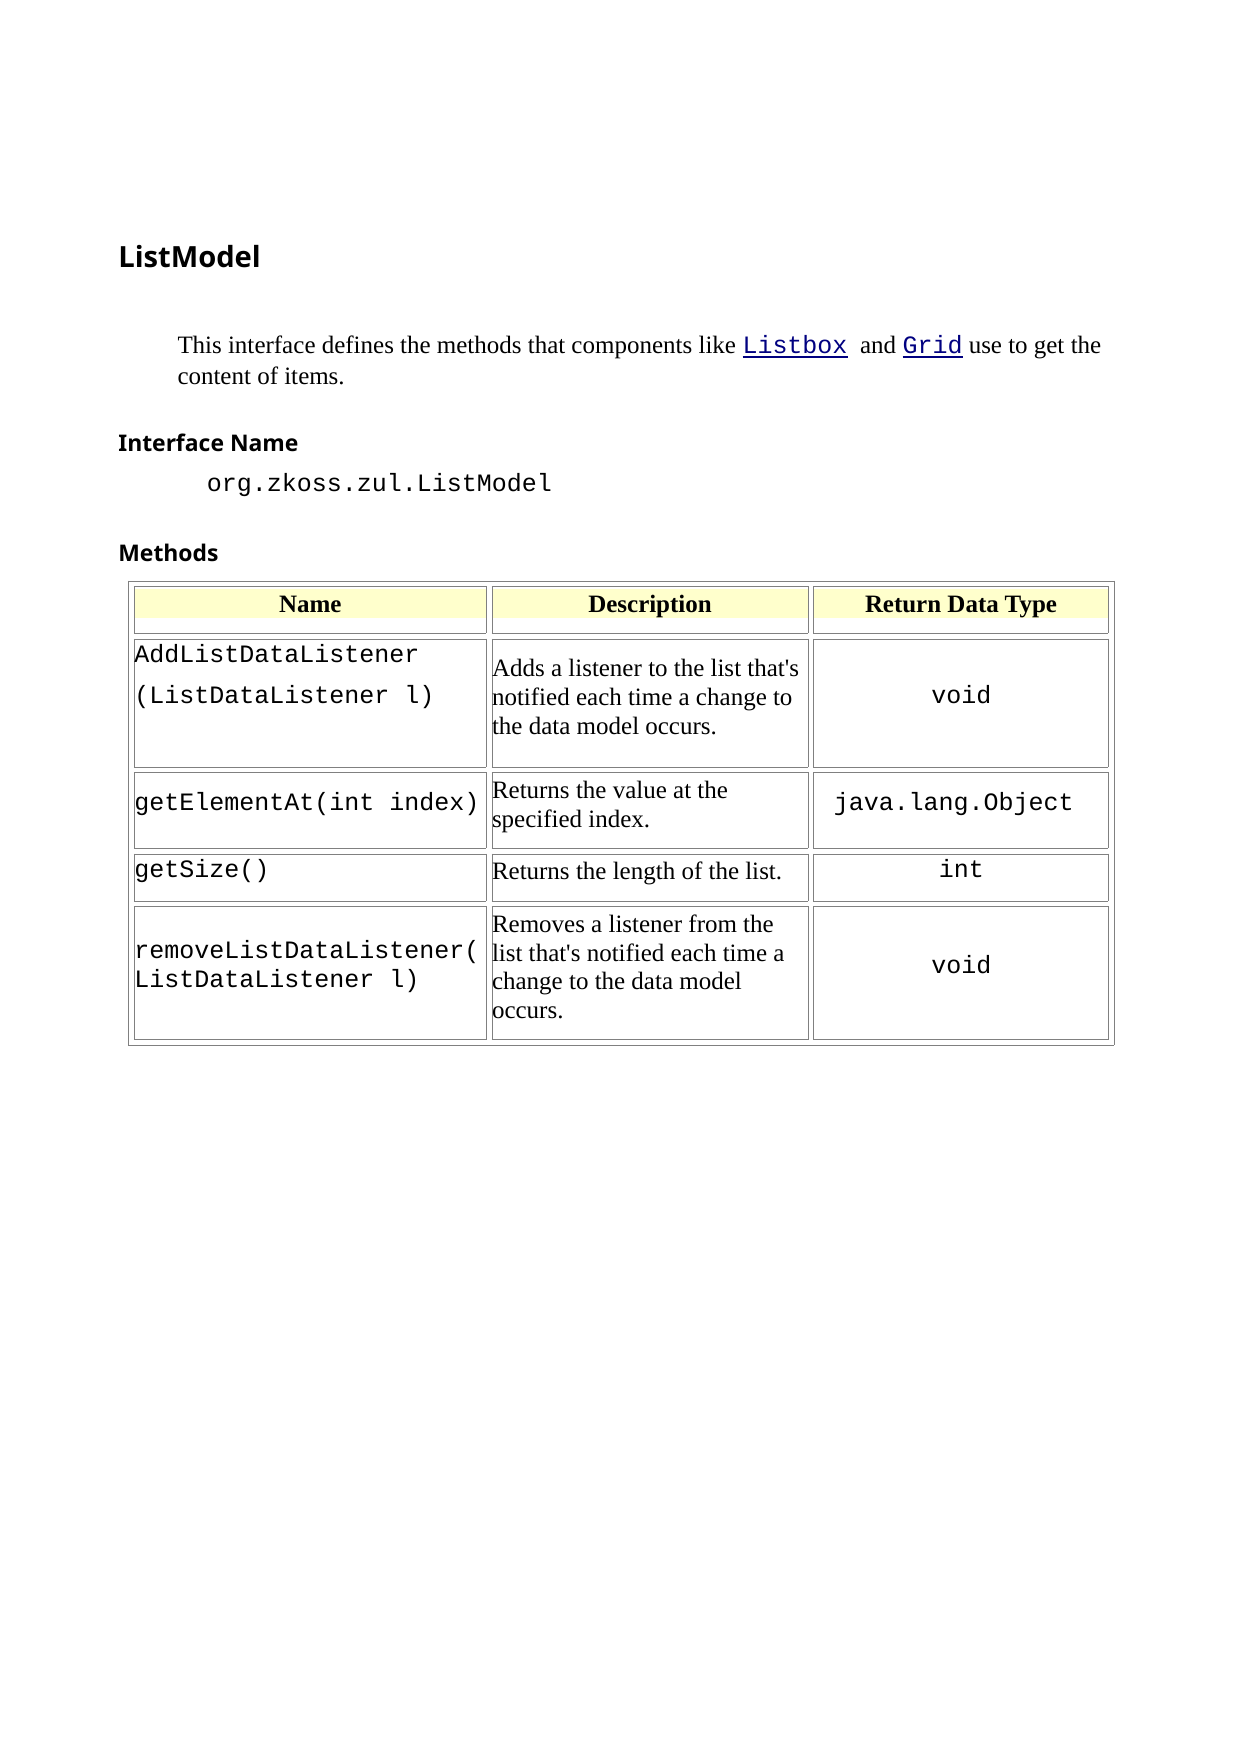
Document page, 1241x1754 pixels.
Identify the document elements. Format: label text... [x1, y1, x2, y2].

text This interface defines the methods that components like Listbox and Grid use to get the content of items. [177, 330, 1122, 390]
table_header Return Data Type [811, 582, 1111, 633]
text org.zkoss.zul.ListModel [207, 471, 1122, 499]
subtitle Interface Name [118, 427, 1122, 458]
table_cell Adds a listener to the list that's notified each time a change to the data model occurs. [489, 633, 811, 767]
table_header Name [131, 582, 489, 633]
table_cell int [811, 848, 1111, 901]
table_cell java.lang.Object [811, 767, 1111, 848]
table_cell removeListDataListener(ListDataListener l) [131, 901, 489, 1039]
table_cell Returns the length of the list. [489, 848, 811, 901]
subtitle ListModel [118, 237, 1122, 276]
subtitle Methods [118, 537, 1122, 568]
table_cell getSize() [131, 848, 489, 901]
table_cell getElementAt(int index) [131, 767, 489, 848]
table_cell Removes a listener from the list that's notified each time a change to the data model occurs. [489, 901, 811, 1039]
table_cell AddListDataListener (ListDataListener l) [131, 633, 489, 767]
table_cell void [811, 633, 1111, 767]
table_cell void [811, 901, 1111, 1039]
table_cell Returns the value at the specified index. [489, 767, 811, 848]
table_header Description [489, 582, 811, 633]
